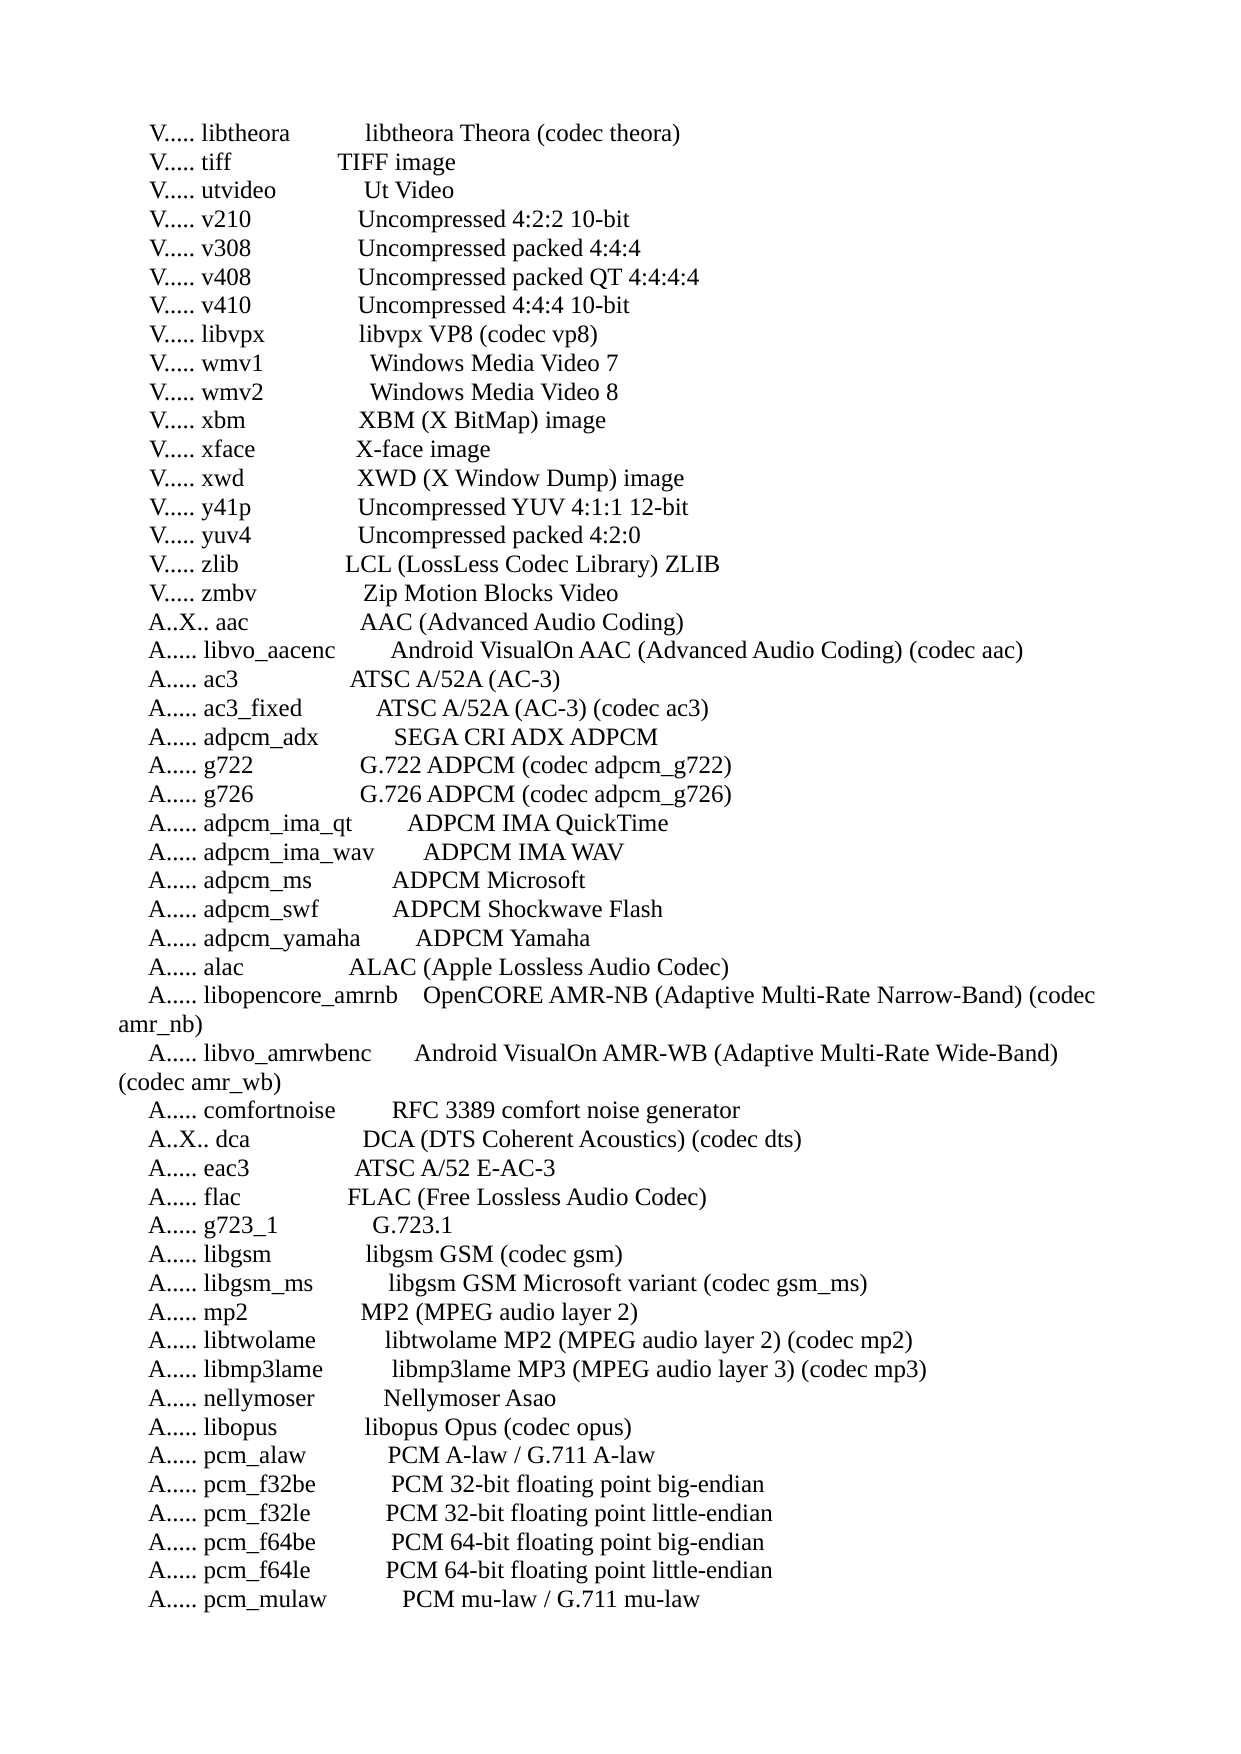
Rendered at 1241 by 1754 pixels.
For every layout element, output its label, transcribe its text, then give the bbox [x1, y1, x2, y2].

text V..... zlib LCL (LossLess Codec Library) ZLIB [118, 549, 1122, 578]
text A..... adpcm_ms ADPCM Microsoft [118, 866, 1122, 894]
text V..... xwd XWD (X Window Dump) image [118, 463, 1122, 492]
text A..X.. dca DCA (DTS Coherent Acoustics) (codec dts) [118, 1124, 1122, 1153]
text A..... ac3 ATSC A/52A (AC-3) [118, 664, 1122, 693]
text V..... tiff TIFF image [118, 147, 1122, 176]
text A..... libvo_aacenc Android VisualOn AAC (Advanced Audio Coding) (codec aac) [118, 636, 1122, 664]
text V..... v308 Uncompressed packed 4:4:4 [118, 233, 1122, 262]
text A..... pcm_f32be PCM 32-bit floating point big-endian [118, 1469, 1122, 1498]
text A..... libgsm libgsm GSM (codec gsm) [118, 1239, 1122, 1268]
text A..... comfortnoise RFC 3389 comfort noise generator [118, 1096, 1122, 1124]
text V..... libtheora libtheora Theora (codec theora) [118, 118, 1122, 147]
text V..... zmbv Zip Motion Blocks Video [118, 578, 1122, 607]
text A..... g723_1 G.723.1 [118, 1211, 1122, 1239]
text A..... adpcm_swf ADPCM Shockwave Flash [118, 894, 1122, 923]
text A..... pcm_f64le PCM 64-bit floating point little-endian [118, 1556, 1122, 1584]
text V..... y41p Uncompressed YUV 4:1:1 12-bit [118, 492, 1122, 521]
text A..... ac3_fixed ATSC A/52A (AC-3) (codec ac3) [118, 693, 1122, 722]
text A..X.. aac AAC (Advanced Audio Coding) [118, 607, 1122, 636]
text A..... adpcm_yamaha ADPCM Yamaha [118, 923, 1122, 952]
text V..... xbm XBM (X BitMap) image [118, 406, 1122, 434]
text V..... wmv2 Windows Media Video 8 [118, 377, 1122, 406]
text A..... g722 G.722 ADPCM (codec adpcm_g722) [118, 751, 1122, 779]
text V..... utvideo Ut Video [118, 176, 1122, 204]
text A..... adpcm_ima_qt ADPCM IMA QuickTime [118, 808, 1122, 837]
text A..... pcm_mulaw PCM mu-law / G.711 mu-law [118, 1584, 1122, 1613]
text A..... libopus libopus Opus (codec opus) [118, 1412, 1122, 1441]
text A..... eac3 ATSC A/52 E-AC-3 [118, 1153, 1122, 1182]
text A..... adpcm_adx SEGA CRI ADX ADPCM [118, 722, 1122, 751]
text A..... flac FLAC (Free Lossless Audio Codec) [118, 1182, 1122, 1211]
text A..... adpcm_ima_wav ADPCM IMA WAV [118, 837, 1122, 866]
text V..... yuv4 Uncompressed packed 4:2:0 [118, 521, 1122, 549]
text A..... libvo_amrwbenc Android VisualOn AMR-WB (Adaptive Multi-Rate Wide-Band) (codec amr_wb) [118, 1038, 1122, 1096]
text A..... g726 G.726 ADPCM (codec adpcm_g726) [118, 779, 1122, 808]
text A..... libmp3lame libmp3lame MP3 (MPEG audio layer 3) (codec mp3) [118, 1354, 1122, 1383]
text V..... wmv1 Windows Media Video 7 [118, 348, 1122, 377]
text V..... xface X-face image [118, 434, 1122, 463]
text A..... alac ALAC (Apple Lossless Audio Codec) [118, 952, 1122, 981]
text A..... mp2 MP2 (MPEG audio layer 2) [118, 1297, 1122, 1326]
text V..... v410 Uncompressed 4:4:4 10-bit [118, 291, 1122, 319]
text V..... v210 Uncompressed 4:2:2 10-bit [118, 204, 1122, 233]
text V..... v408 Uncompressed packed QT 4:4:4:4 [118, 262, 1122, 291]
text A..... libgsm_ms libgsm GSM Microsoft variant (codec gsm_ms) [118, 1268, 1122, 1297]
text A..... pcm_alaw PCM A-law / G.711 A-law [118, 1441, 1122, 1469]
text V..... libvpx libvpx VP8 (codec vp8) [118, 319, 1122, 348]
text A..... pcm_f64be PCM 64-bit floating point big-endian [118, 1527, 1122, 1556]
text A..... libtwolame libtwolame MP2 (MPEG audio layer 2) (codec mp2) [118, 1326, 1122, 1354]
text A..... nellymoser Nellymoser Asao [118, 1383, 1122, 1412]
text A..... libopencore_amrnb OpenCORE AMR-NB (Adaptive Multi-Rate Narrow-Band) (codec amr_nb) [118, 981, 1122, 1038]
text A..... pcm_f32le PCM 32-bit floating point little-endian [118, 1498, 1122, 1527]
